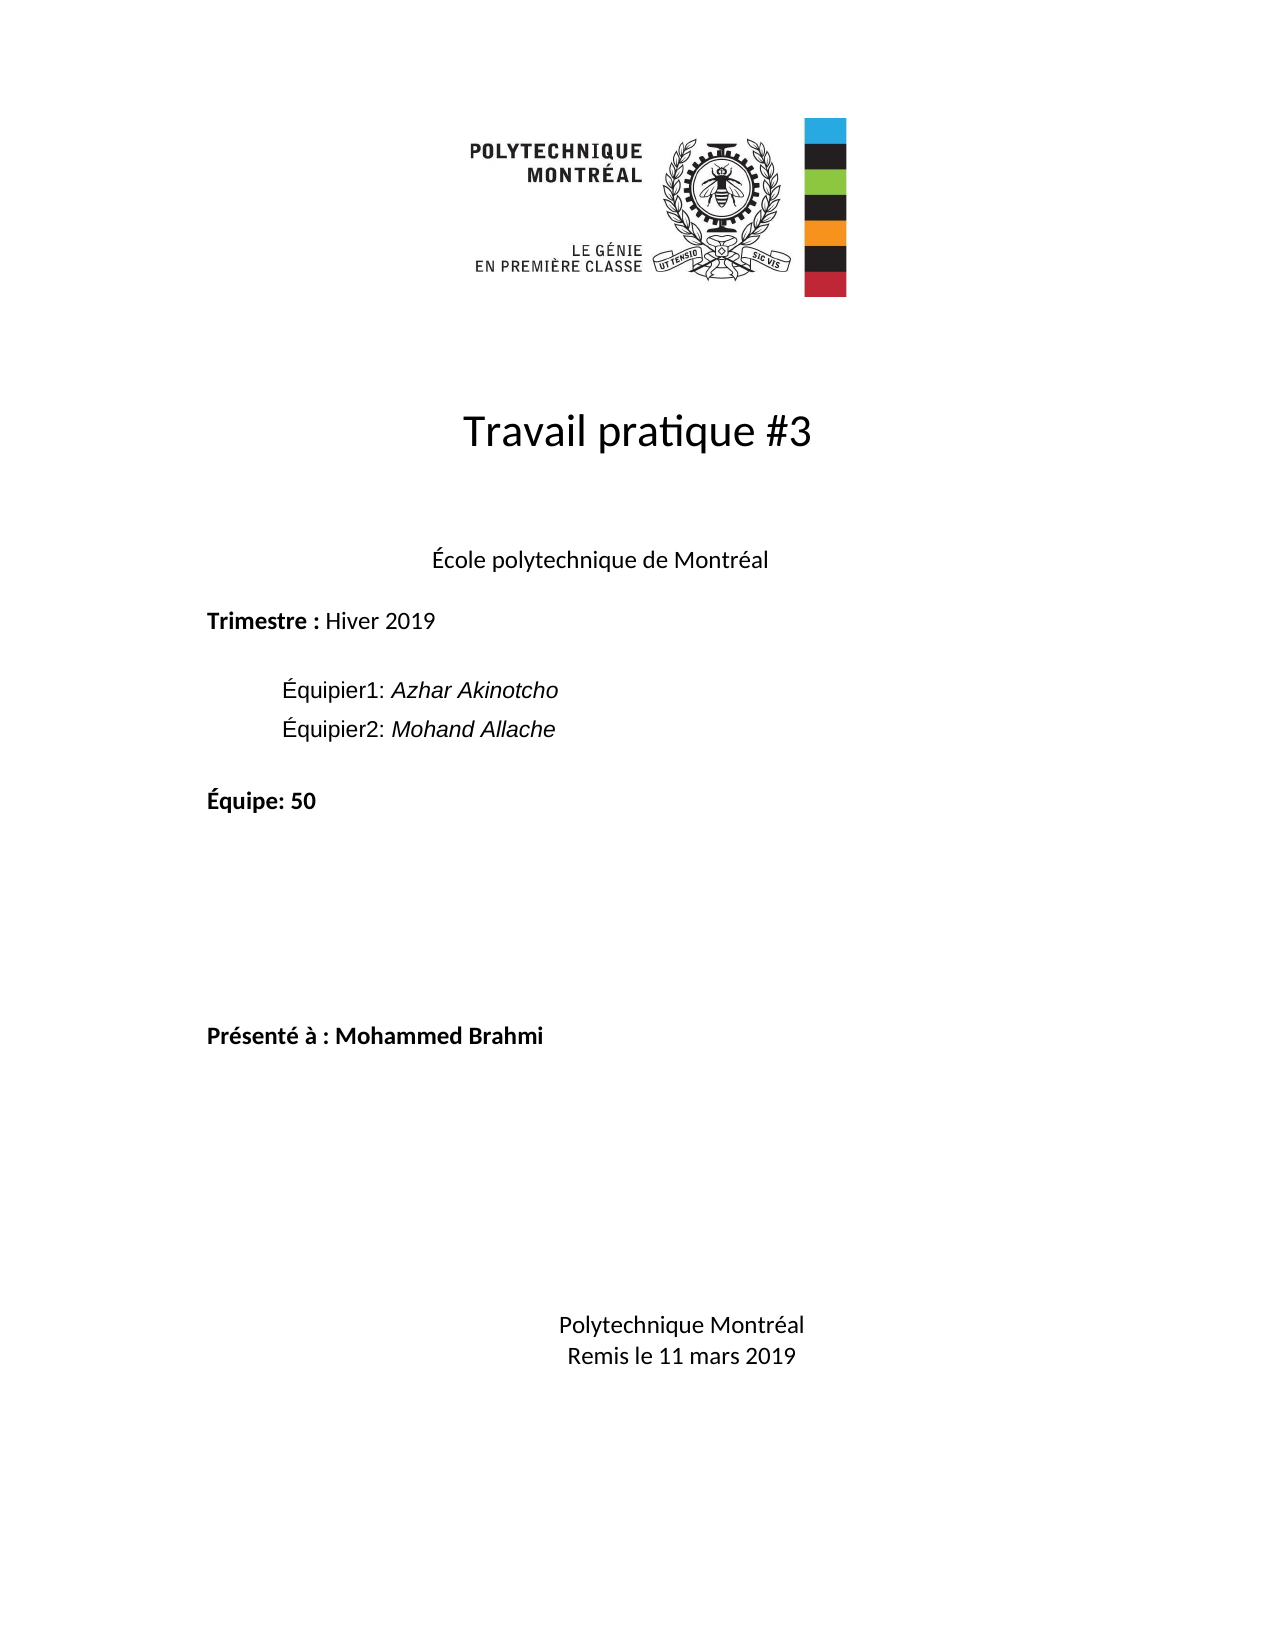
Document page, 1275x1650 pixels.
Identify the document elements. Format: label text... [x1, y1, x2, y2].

text Travail pratique #3 [118, 402, 1157, 458]
text Trimestre : Hiver 2019 [207, 605, 1157, 635]
text Présenté à : Mohammed Brahmi [207, 1020, 1157, 1051]
text Équipe: 50 [207, 785, 1157, 815]
text Équipier1: Azhar Akinotcho [207, 677, 1157, 703]
text Polytechnique Montréal [207, 1309, 1157, 1340]
text École polytechnique de Montréal [207, 544, 1157, 574]
text Remis le 11 mars 2019 [207, 1340, 1157, 1371]
text Équipier2: Mohand Allache [207, 716, 1157, 742]
